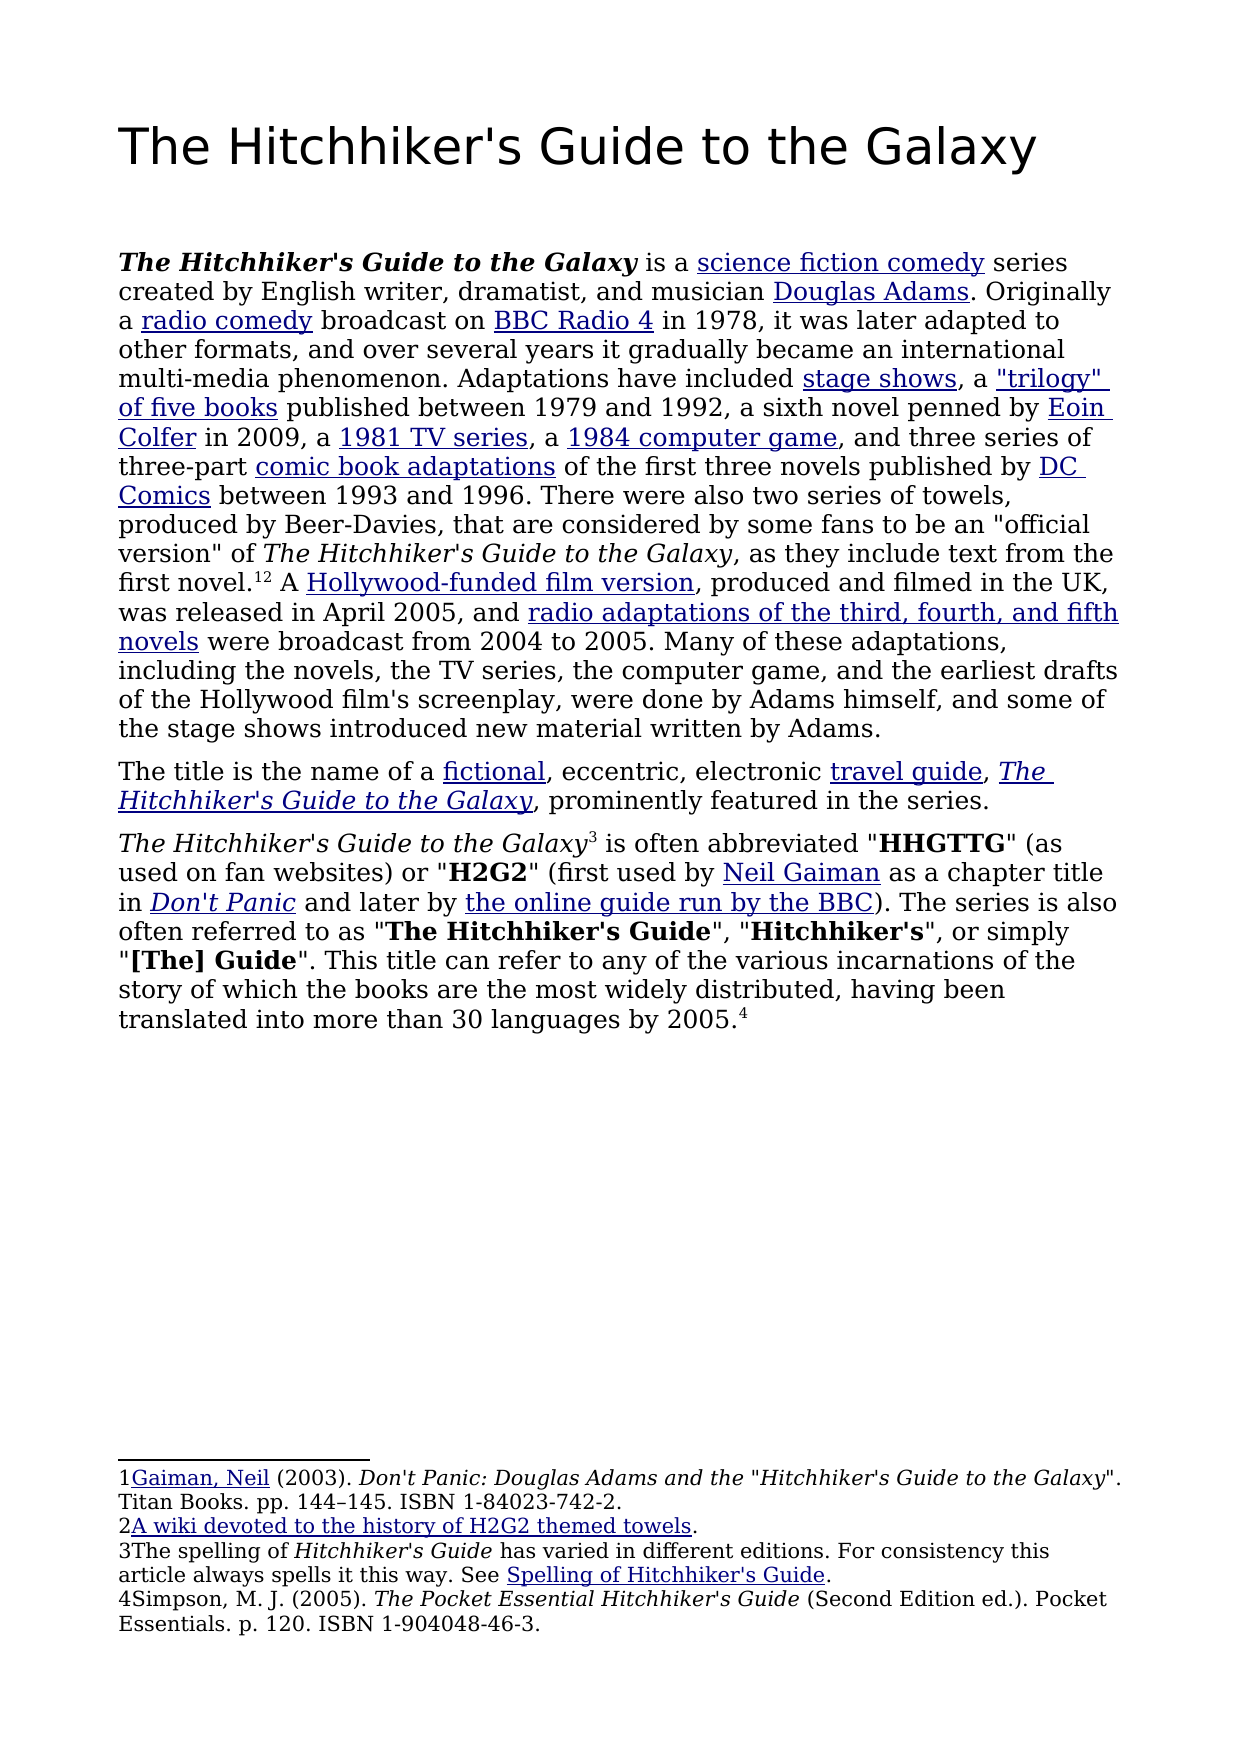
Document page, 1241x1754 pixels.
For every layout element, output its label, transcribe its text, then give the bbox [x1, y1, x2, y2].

subtitle The Hitchhiker's Guide to the Galaxy [118, 118, 1122, 176]
text The title is the name of a fictional, eccentric, electronic travel guide, The Hitchhiker's Guide to the Galaxy, prominently featured in the series. [118, 757, 1122, 816]
text Simpson, M. J. (2005). The Pocket Essential Hitchhiker's Guide (Second Edition ed.). Pocket Essentials. p. 120. ISBN 1-904048-46-3. [118, 1587, 1122, 1636]
text The spelling of Hitchhiker's Guide has varied in different editions. For consistency this article always spells it this way. See Spelling of Hitchhiker's Guide. [118, 1539, 1122, 1587]
text The Hitchhiker's Guide to the Galaxy is a science fiction comedy series created by English writer, dramatist, and musician Douglas Adams. Originally a radio comedy broadcast on BBC Radio 4 in 1978, it was later adapted to other formats, and over several years it gradually became an international multi-media phenomenon. Adaptations have included stage shows, a "trilogy" of five books published between 1979 and 1992, a sixth novel penned by Eoin Colfer in 2009, a 1981 TV series, a 1984 computer game, and three series of three-part comic book adaptations of the first three novels published by DC Comics between 1993 and 1996. There were also two series of towels, produced by Beer-Davies, that are considered by some fans to be an "official version" of The Hitchhiker's Guide to the Galaxy, as they include text from the first novel. A Hollywood-funded film version, produced and filmed in the UK, was released in April 2005, and radio adaptations of the third, fourth, and fifth novels were broadcast from 2004 to 2005. Many of these adaptations, including the novels, the TV series, the computer game, and the earliest drafts of the Hollywood film's screenplay, were done by Adams himself, and some of the stage shows introduced new material written by Adams. [118, 248, 1122, 744]
text A wiki devoted to the history of H2G2 themed towels. [118, 1514, 1122, 1539]
text The Hitchhiker's Guide to the Galaxy is often abbreviated "HHGTTG" (as used on fan websites) or "H2G2" (first used by Neil Gaiman as a chapter title in Don't Panic and later by the online guide run by the BBC). The series is also often referred to as "The Hitchhiker's Guide", "Hitchhiker's", or simply "[The] Guide". This title can refer to any of the various incarnations of the story of which the books are the most widely distributed, having been translated into more than 30 languages by 2005. [118, 829, 1122, 1034]
text Gaiman, Neil (2003). Don't Panic: Douglas Adams and the "Hitchhiker's Guide to the Galaxy". Titan Books. pp. 144–145. ISBN 1-84023-742-2. [118, 1466, 1122, 1514]
